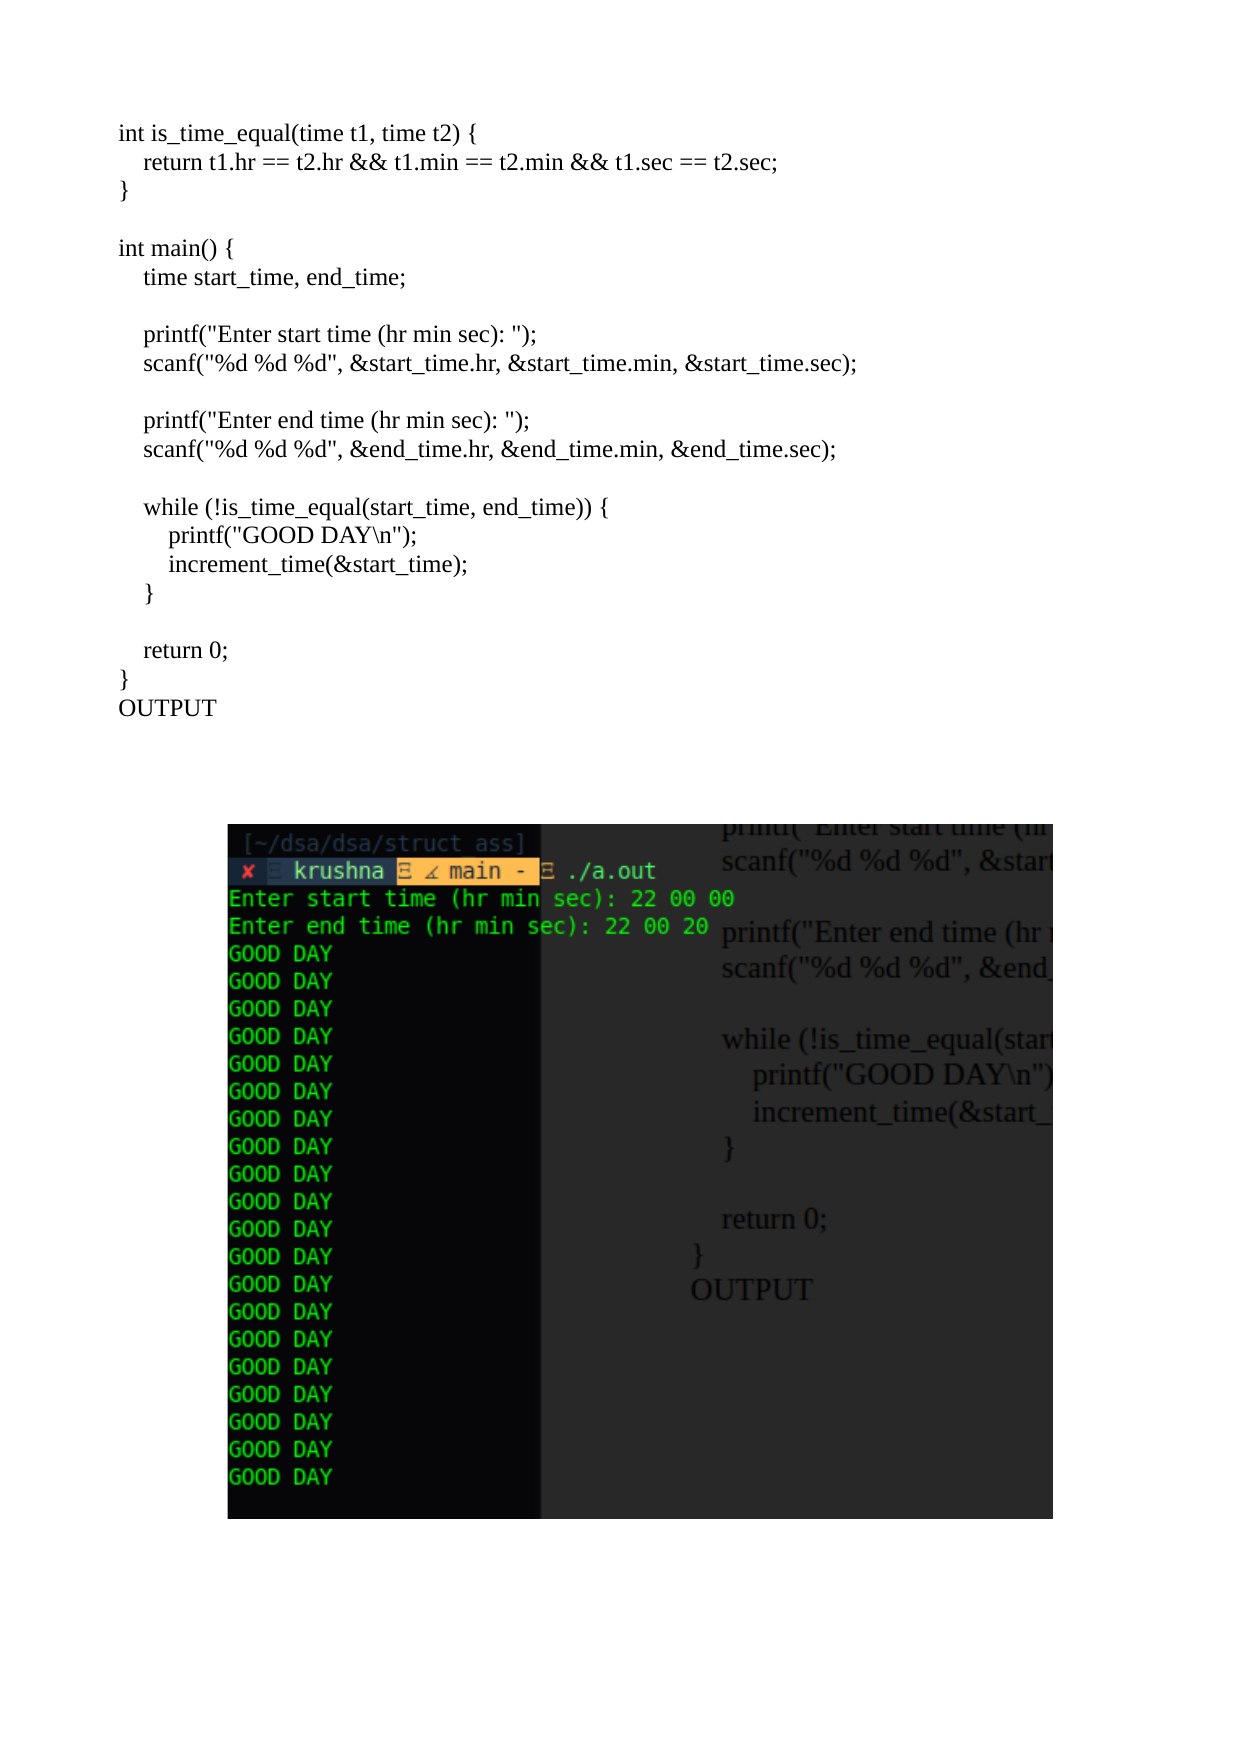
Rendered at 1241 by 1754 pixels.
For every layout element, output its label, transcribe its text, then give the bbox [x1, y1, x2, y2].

text scanf("%d %d %d", &end_time.hr, &end_time.min, &end_time.sec); [118, 434, 1122, 463]
text while (!is_time_equal(start_time, end_time)) { [118, 492, 1122, 521]
text scanf("%d %d %d", &start_time.hr, &start_time.min, &start_time.sec); [118, 348, 1122, 377]
text OUTPUT [118, 693, 1122, 722]
text } [118, 578, 1122, 607]
text printf("Enter end time (hr min sec): "); [118, 406, 1122, 434]
text int is_time_equal(time t1, time t2) { [118, 118, 1122, 147]
text } [118, 664, 1122, 693]
text return t1.hr == t2.hr && t1.min == t2.min && t1.sec == t2.sec; [118, 147, 1122, 176]
text printf("Enter start time (hr min sec): "); [118, 319, 1122, 348]
text increment_time(&start_time); [118, 549, 1122, 578]
text } [118, 176, 1122, 204]
picture [227, 824, 1053, 1519]
text printf("GOOD DAY\n"); [118, 521, 1122, 549]
text int main() { [118, 233, 1122, 262]
text time start_time, end_time; [118, 262, 1122, 291]
text return 0; [118, 636, 1122, 664]
